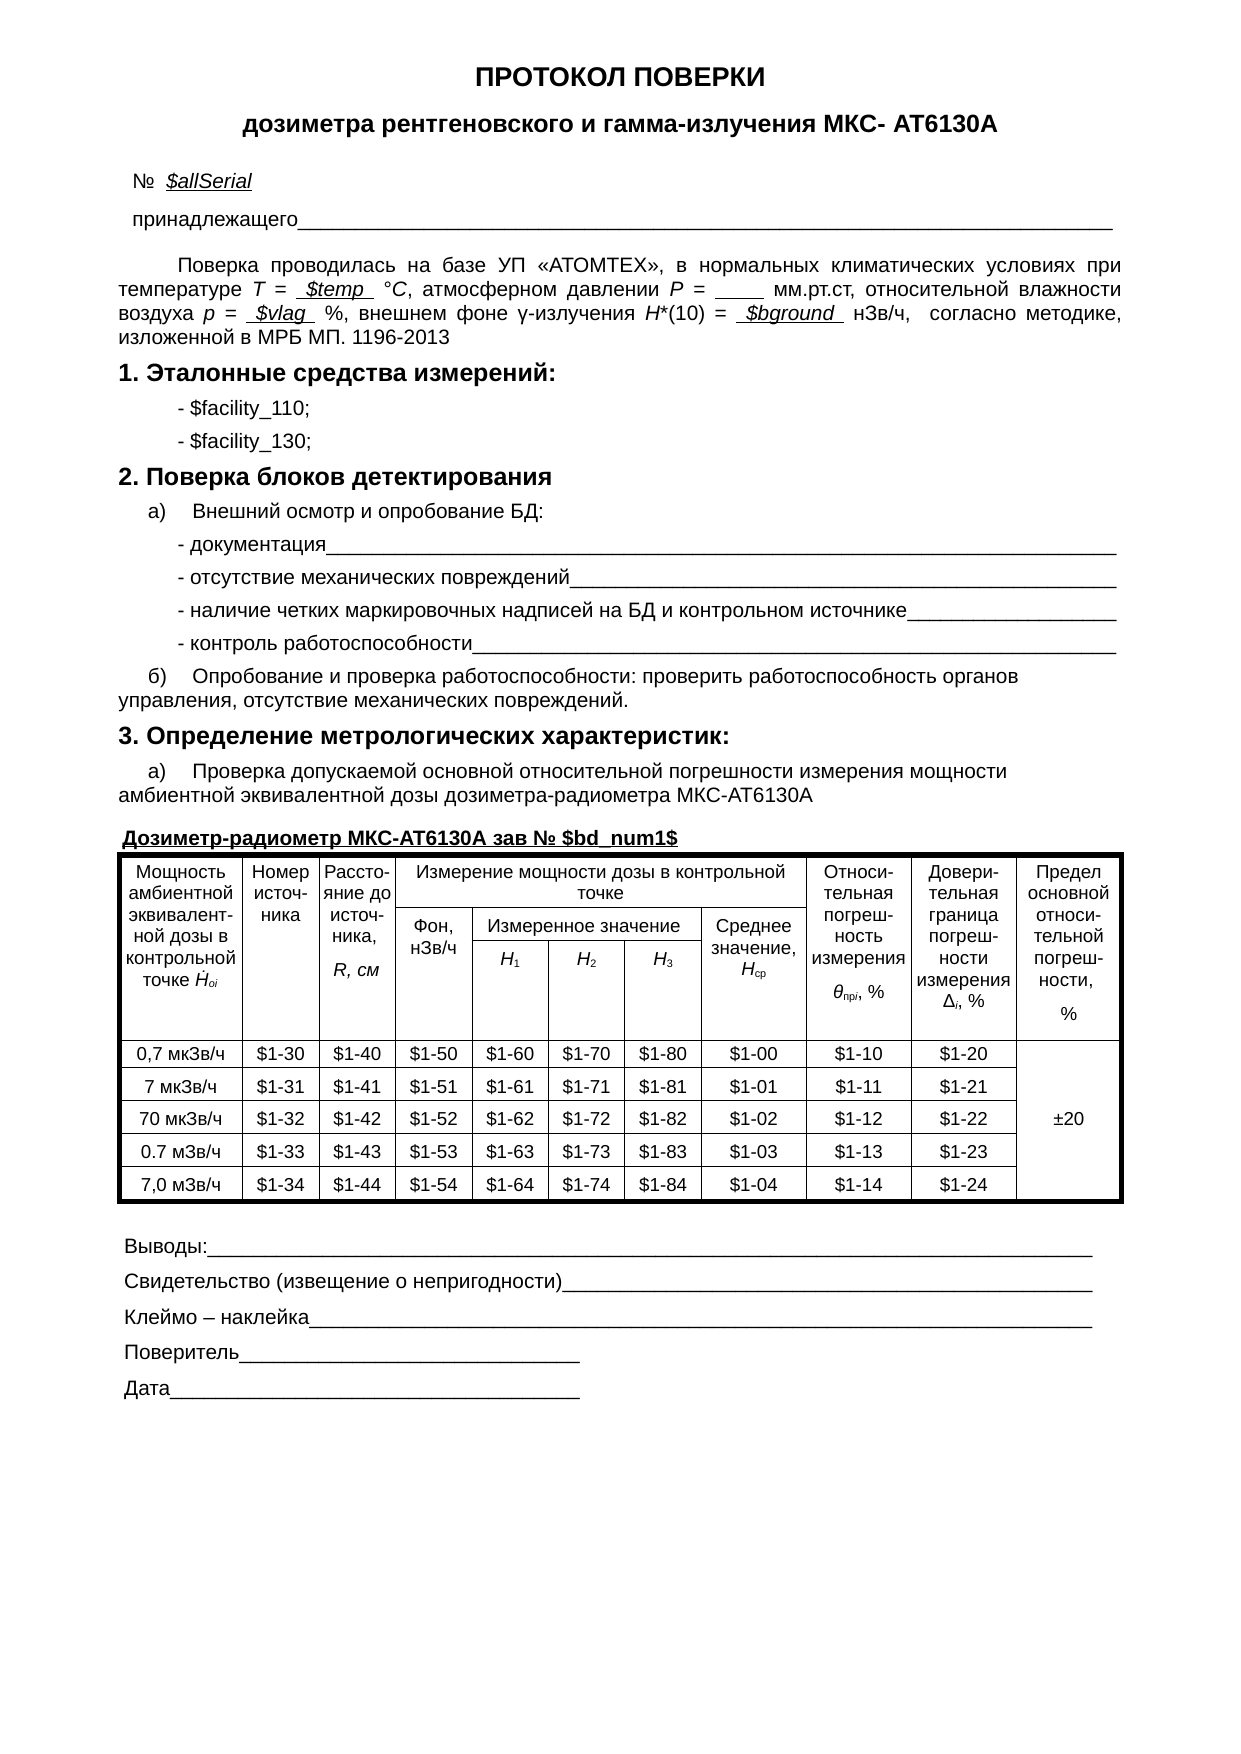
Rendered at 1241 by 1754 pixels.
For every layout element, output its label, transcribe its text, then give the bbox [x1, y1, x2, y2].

text - документация [118, 532, 1122, 556]
table_cell $1-02 [702, 1101, 806, 1133]
text - $facility_110; [118, 396, 1122, 420]
table_cell $1-21 [912, 1068, 1016, 1100]
text 1. Эталонные средства измерений: [118, 358, 1122, 387]
table_cell $1-32 [243, 1101, 319, 1133]
text - $facility_130; [118, 429, 1122, 453]
table_cell $1-33 [243, 1134, 319, 1166]
table_header Дозиметр-радиометр МКС-AT6130A зав № $bd_num1$ [119, 806, 1121, 852]
table_cell $1-82 [625, 1101, 701, 1133]
table_cell 7,0 мЗв/ч [122, 1167, 242, 1198]
table_cell $1-62 [473, 1101, 548, 1133]
table_cell $1-43 [320, 1134, 395, 1166]
text 3. Определение метрологических характеристик: [118, 721, 1122, 749]
text № $allSerial [132, 169, 1122, 193]
text - контроль работоспособности [118, 631, 1122, 655]
table_cell Фон, нЗв/ч [396, 908, 472, 1039]
table_cell $1-80 [625, 1041, 701, 1067]
table_cell $1-22 [912, 1101, 1016, 1133]
table_cell H3 [625, 941, 701, 1039]
table_cell $1-13 [807, 1134, 911, 1166]
table_cell Мощность амбиентной эквивалент-ной дозы в контрольной точке Ḣoi [122, 858, 242, 1039]
table_cell Довери-тельная граница погреш-ности измерения Δi, % [912, 858, 1016, 1039]
table_cell $1-41 [320, 1068, 395, 1100]
text а) Внешний осмотр и опробование БД: [118, 499, 1122, 523]
table_cell $1-42 [320, 1101, 395, 1133]
table_cell $1-20 [912, 1041, 1016, 1067]
table_cell $1-54 [396, 1167, 472, 1198]
table_cell $1-23 [912, 1134, 1016, 1166]
table_header Выводы: [118, 1228, 1122, 1263]
text ПРОТОКОЛ ПОВЕРКИ [118, 61, 1122, 92]
table_cell $1-24 [912, 1167, 1016, 1198]
text Поверка проводилась на базе УП «АТОМТЕХ», в нормальных климатических условиях при температуре Т = $temp °С, атмосферном давлении Р = мм.рт.ст, относительной влажности воздуха р = $vlag %, внешнем фоне γ-излучения H*(10) = $bground нЗв/ч, согласно методике, изложенной в МРБ МП. 1196-2013 [118, 253, 1122, 349]
text а) Проверка допускаемой основной относительной погрешности измерения мощности амбиентной эквивалентной дозы дозиметра-радиометра МКС-AT6130A [118, 758, 1122, 806]
table_cell $1-70 [549, 1041, 624, 1067]
table_cell $1-04 [702, 1167, 806, 1198]
table_cell Рассто-яние до источ-ника, R, см [320, 858, 395, 1039]
table_cell $1-12 [807, 1101, 911, 1133]
table_cell $1-40 [320, 1041, 395, 1067]
table_cell H2 [549, 941, 624, 1039]
table_cell ±20 [1017, 1041, 1119, 1198]
table_cell $1-11 [807, 1068, 911, 1100]
table_cell Клеймо – наклейка [118, 1299, 1122, 1334]
table_cell $1-44 [320, 1167, 395, 1198]
table_cell Номер источ-ника [243, 858, 319, 1039]
text дозиметра рентгеновского и гамма-излучения МКС- AT6130A [118, 109, 1122, 138]
text - наличие четких маркировочных надписей на БД и контрольном источнике [118, 598, 1122, 622]
table_cell $1-34 [243, 1167, 319, 1198]
table_cell $1-52 [396, 1101, 472, 1133]
table_cell $1-63 [473, 1134, 548, 1166]
table_cell Предел основной относи-тельной погреш-ности, % [1017, 858, 1119, 1039]
table_cell Относи-тельная погреш-ность измерения θпрi, % [807, 858, 911, 1039]
table_cell 0.7 мЗв/ч [122, 1134, 242, 1166]
table_cell $1-10 [807, 1041, 911, 1067]
table_cell Измерение мощности дозы в контрольной точке [396, 858, 806, 907]
table_cell Среднее значение, Hср [702, 908, 806, 1039]
table_cell $1-50 [396, 1041, 472, 1067]
table_cell $1-81 [625, 1068, 701, 1100]
table_cell $1-84 [625, 1167, 701, 1198]
table_cell $1-73 [549, 1134, 624, 1166]
text принадлежащего [132, 205, 1122, 231]
table_cell $1-71 [549, 1068, 624, 1100]
table_cell $1-03 [702, 1134, 806, 1166]
table_cell 70 мкЗв/ч [122, 1101, 242, 1133]
text - отсутствие механических повреждений [118, 565, 1122, 589]
table_cell $1-30 [243, 1041, 319, 1067]
table_cell Свидетельство (извещение о непригодности) [118, 1264, 1122, 1299]
table_cell $1-74 [549, 1167, 624, 1198]
table_cell H1 [473, 941, 548, 1039]
table_cell $1-61 [473, 1068, 548, 1100]
text 2. Поверка блоков детектирования [118, 462, 1122, 490]
table_cell $1-72 [549, 1101, 624, 1133]
table_cell $1-14 [807, 1167, 911, 1198]
table_cell $1-51 [396, 1068, 472, 1100]
table_cell $1-83 [625, 1134, 701, 1166]
table_cell $1-53 [396, 1134, 472, 1166]
table_cell Дата [118, 1370, 1122, 1405]
table_cell $1-60 [473, 1041, 548, 1067]
table_cell Измеренное значение [473, 908, 701, 939]
table_cell $1-00 [702, 1041, 806, 1067]
table_cell Поверитель [118, 1334, 1122, 1370]
table_cell $1-64 [473, 1167, 548, 1198]
text б) Опробование и проверка работоспособности: проверить работоспособность органов управления, отсутствие механических повреждений. [118, 664, 1122, 712]
table_cell $1-01 [702, 1068, 806, 1100]
table_cell 0,7 мкЗв/ч [122, 1041, 242, 1067]
table_cell $1-31 [243, 1068, 319, 1100]
table_cell 7 мкЗв/ч [122, 1068, 242, 1100]
